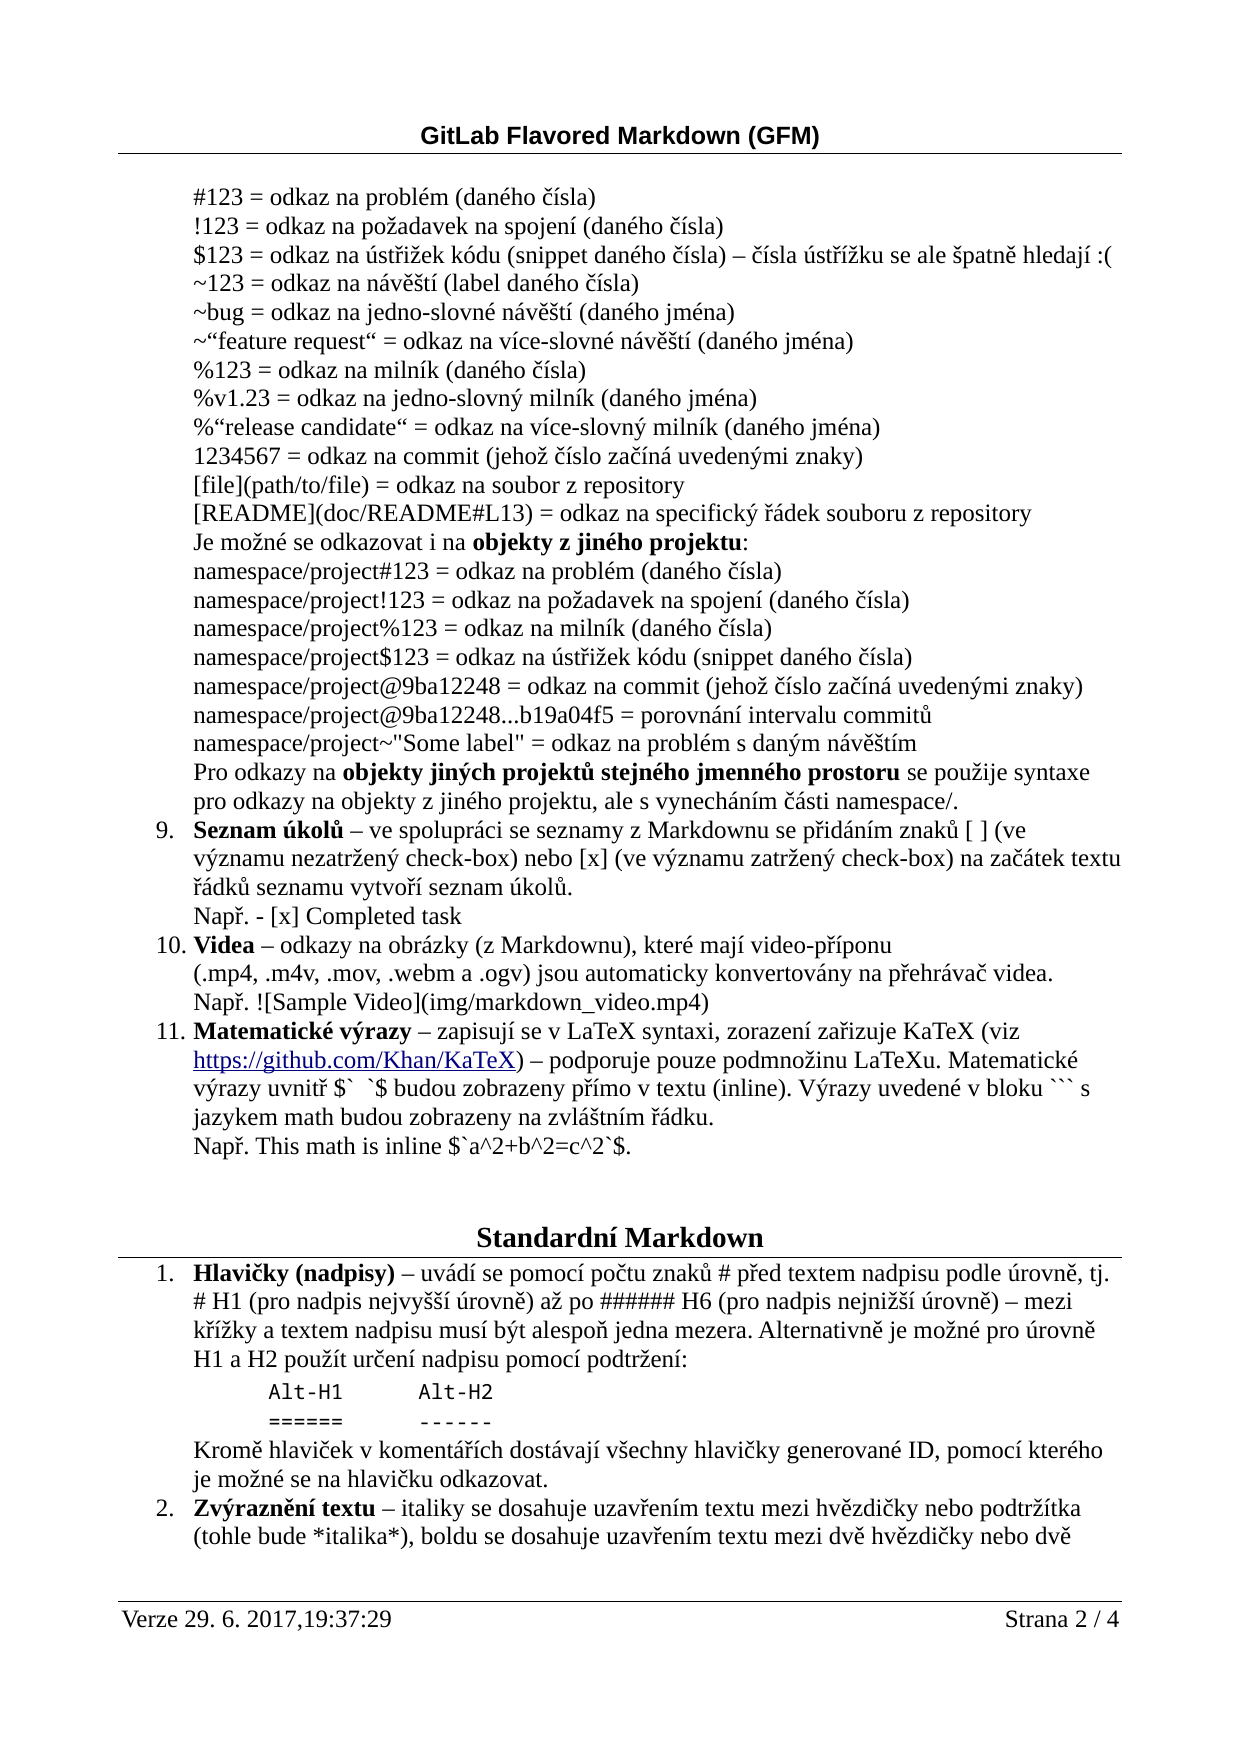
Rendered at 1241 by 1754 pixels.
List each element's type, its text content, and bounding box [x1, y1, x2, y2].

list Seznam úkolů – ve spolupráci se seznamy z Markdownu se přidáním znaků [ ] (ve významu nezatržený check-box) nebo [x] (ve významu zatržený check-box) na začátek textu řádků seznamu vytvoří seznam úkolů. Např. - [x] Completed task [156, 815, 1122, 930]
list Hlavičky (nadpisy) – uvádí se pomocí počtu znaků # před textem nadpisu podle úrovně, tj. # H1 (pro nadpis nejvyšší úrovně) až po ###### H6 (pro nadpis nejnižší úrovně) – mezi křížky a textem nadpisu musí být alespoň jedna mezera. Alternativně je možné pro úrovně H1 a H2 použít určení nadpisu pomocí podtržení: Alt-H1 Alt-H2 ====== ------ Kromě hlaviček v komentářích dostávají všechny hlavičky generované ID, pomocí kterého je možné se na hlavičku odkazovat. [156, 1258, 1122, 1493]
list Zvýraznění textu – italiky se dosahuje uzavřením textu mezi hvězdičky nebo podtržítka (tohle bude *italika*), boldu se dosahuje uzavřením textu mezi dvě hvězdičky nebo dvě [156, 1493, 1122, 1550]
list #123 = odkaz na problém (daného čísla) !123 = odkaz na požadavek na spojení (daného čísla) $123 = odkaz na ústřižek kódu (snippet daného čísla) – čísla ústřížku se ale špatně hledají :( ~123 = odkaz na návěští (label daného čísla) ~bug = odkaz na jedno-slovné návěští (daného jména) ~“feature request“ = odkaz na více-slovné návěští (daného jména) %123 = odkaz na milník (daného čísla) %v1.23 = odkaz na jedno-slovný milník (daného jména) %“release candidate“ = odkaz na více-slovný milník (daného jména) 1234567 = odkaz na commit (jehož číslo začíná uvedenými znaky) [file](path/to/file) = odkaz na soubor z repository [README](doc/README#L13) = odkaz na specifický řádek souboru z repository Je možné se odkazovat i na objekty z jiného projektu: namespace/project#123 = odkaz na problém (daného čísla) namespace/project!123 = odkaz na požadavek na spojení (daného čísla) namespace/project%123 = odkaz na milník (daného čísla) namespace/project$123 = odkaz na ústřižek kódu (snippet daného čísla) namespace/project@9ba12248 = odkaz na commit (jehož číslo začíná uvedenými znaky) namespace/project@9ba12248...b19a04f5 = porovnání intervalu commitů namespace/project~"Some label" = odkaz na problém s daným návěštím Pro odkazy na objekty jiných projektů stejného jmenného prostoru se použije syntaxe pro odkazy na objekty z jiného projektu, ale s vynecháním části namespace/. [156, 182, 1122, 815]
text Standardní Markdown [118, 1217, 1122, 1257]
list Videa – odkazy na obrázky (z Markdownu), které mají video-příponu (.mp4, .m4v, .mov, .webm a .ogv) jsou automaticky konvertovány na přehrávač videa. Např. ![Sample Video](img/markdown_video.mp4) [156, 930, 1122, 1016]
list Matematické výrazy – zapisují se v LaTeX syntaxi, zorazení zařizuje KaTeX (viz https://github.com/Khan/KaTeX) – podporuje pouze podmnožinu LaTeXu. Matematické výrazy uvnitř $` `$ budou zobrazeny přímo v textu (inline). Výrazy uvedené v bloku ``` s jazykem math budou zobrazeny na zvláštním řádku. Např. This math is inline $`a^2+b^2=c^2`$. [156, 1016, 1122, 1160]
